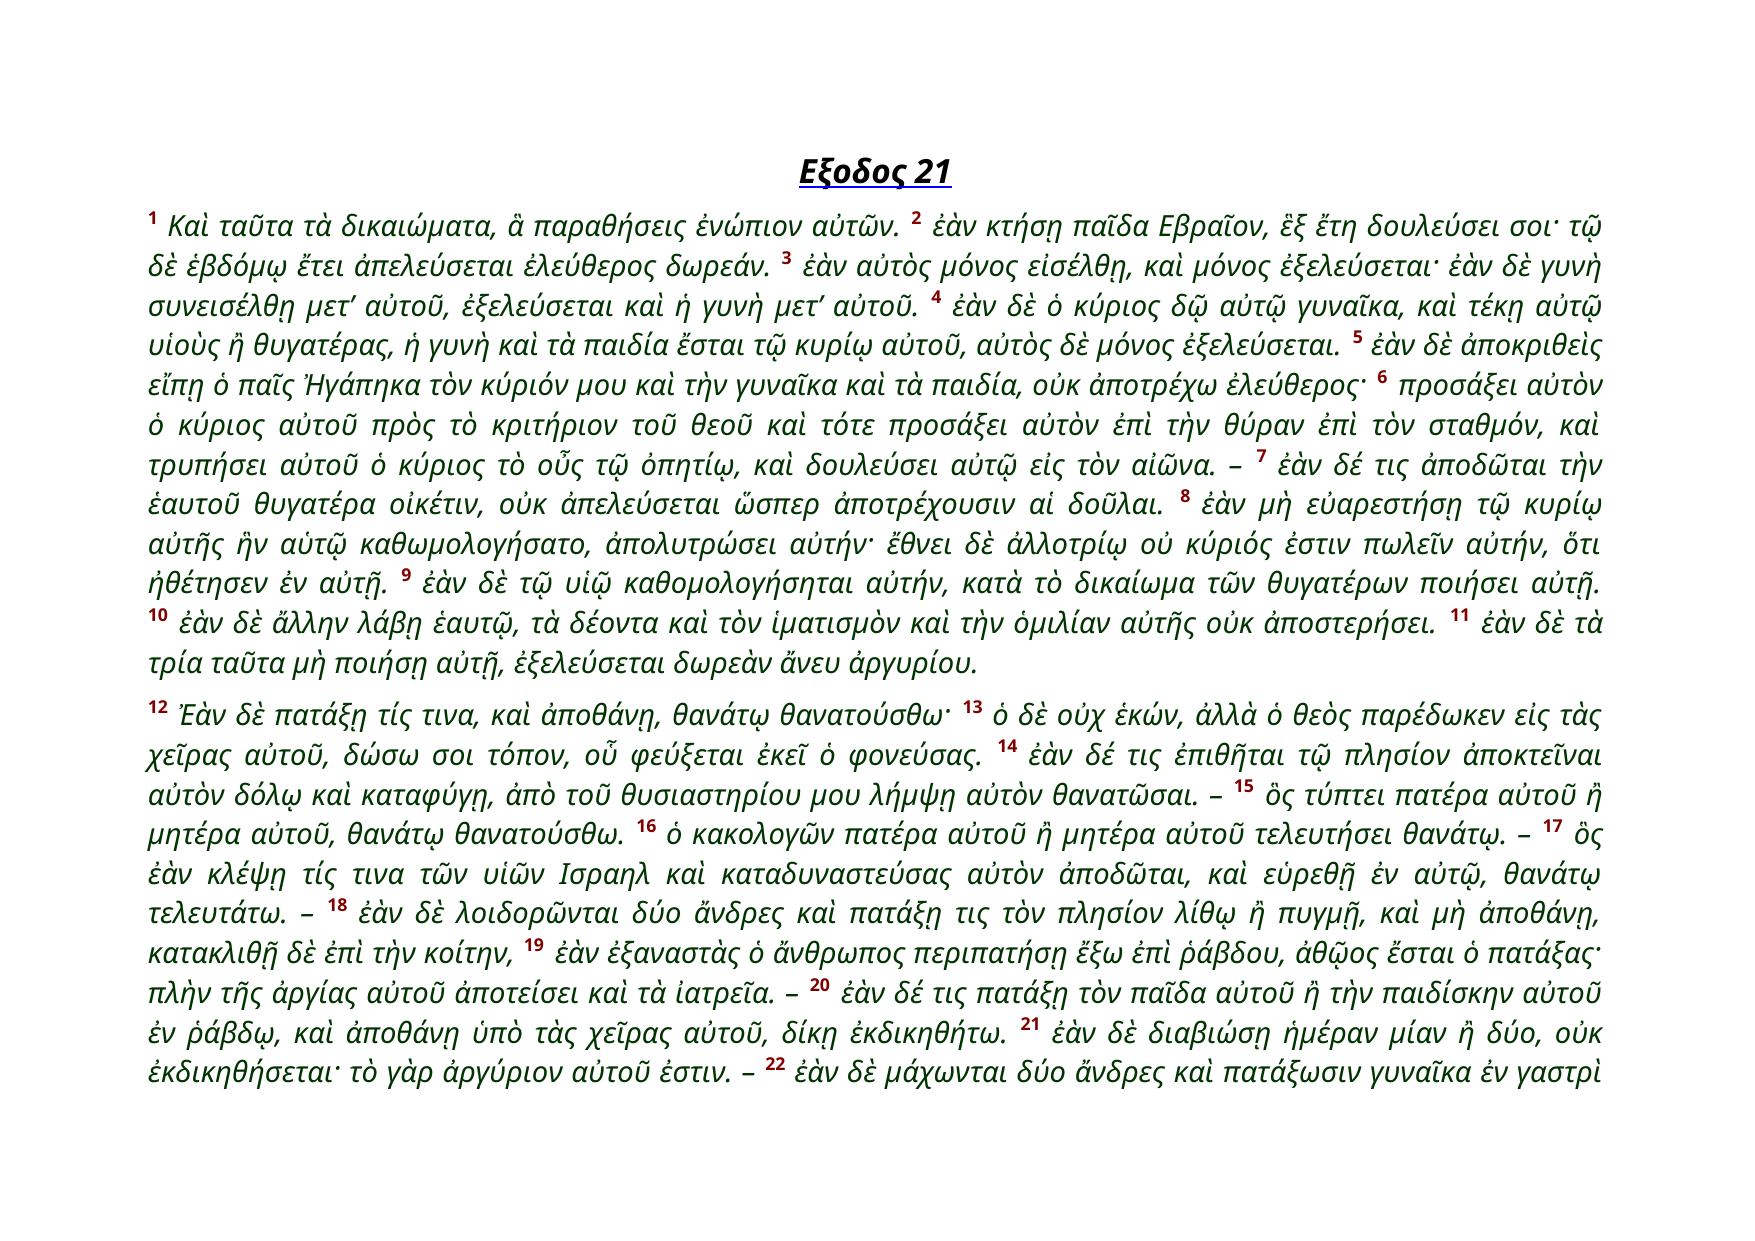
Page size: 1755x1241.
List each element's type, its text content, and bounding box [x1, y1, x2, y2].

text 12 Ἐὰν δὲ πατάξῃ τίς τινα, καὶ ἀποθάνῃ, θανάτῳ θανατούσθω· 13 ὁ δὲ οὐχ ἑκών, ἀλλὰ ὁ θεὸς παρέδωκεν εἰς τὰς χεῖρας αὐτοῦ, δώσω σοι τόπον, οὗ φεύξεται ἐκεῖ ὁ φονεύσας. 14 ἐὰν δέ τις ἐπιθῆται τῷ πλησίον ἀποκτεῖναι αὐτὸν δόλῳ καὶ καταφύγῃ, ἀπὸ τοῦ θυσιαστηρίου μου λήμψῃ αὐτὸν θανατῶσαι. – 15 ὃς τύπτει πατέρα αὐτοῦ ἢ μητέρα αὐτοῦ, θανάτῳ θανατούσθω. 16 ὁ κακολογῶν πατέρα αὐτοῦ ἢ μητέρα αὐτοῦ τελευτήσει θανάτῳ. – 17 ὃς ἐὰν κλέψῃ τίς τινα τῶν υἱῶν Ισραηλ καὶ καταδυναστεύσας αὐτὸν ἀποδῶται, καὶ εὑρεθῇ ἐν αὐτῷ, θανάτῳ τελευτάτω. – 18 ἐὰν δὲ λοιδορῶνται δύο ἄνδρες καὶ πατάξῃ τις τὸν πλησίον λίθῳ ἢ πυγμῇ, καὶ μὴ ἀποθάνῃ, κατακλιθῇ δὲ ἐπὶ τὴν κοίτην, 19 ἐὰν ἐξαναστὰς ὁ ἄνθρωπος περιπατήσῃ ἔξω ἐπὶ ῥάβδου, ἀθῷος ἔσται ὁ πατάξας· πλὴν τῆς ἀργίας αὐτοῦ ἀποτείσει καὶ τὰ ἰατρεῖα. – 20 ἐὰν δέ τις πατάξῃ τὸν παῖδα αὐτοῦ ἢ τὴν παιδίσκην αὐτοῦ ἐν ῥάβδῳ, καὶ ἀποθάνῃ ὑπὸ τὰς χεῖρας αὐτοῦ, δίκῃ ἐκδικηθήτω. 21 ἐὰν δὲ διαβιώσῃ ἡμέραν μίαν ἢ δύο, οὐκ ἐκδικηθήσεται· τὸ γὰρ ἀργύριον αὐτοῦ ἐστιν. – 22 ἐὰν δὲ μάχωνται δύο ἄνδρες καὶ πατάξωσιν γυναῖκα ἐν γαστρὶ [148, 694, 1606, 1091]
text 1 Καὶ ταῦτα τὰ δικαιώματα, ἃ παραθήσεις ἐνώπιον αὐτῶν. 2 ἐὰν κτήσῃ παῖδα Εβραῖον, ἓξ ἔτη δουλεύσει σοι· τῷ δὲ ἑβδόμῳ ἔτει ἀπελεύσεται ἐλεύθερος δωρεάν. 3 ἐὰν αὐτὸς μόνος εἰσέλθῃ, καὶ μόνος ἐξελεύσεται· ἐὰν δὲ γυνὴ συνεισέλθῃ μετ’ αὐτοῦ, ἐξελεύσεται καὶ ἡ γυνὴ μετ’ αὐτοῦ. 4 ἐὰν δὲ ὁ κύριος δῷ αὐτῷ γυναῖκα, καὶ τέκῃ αὐτῷ υἱοὺς ἢ θυγατέρας, ἡ γυνὴ καὶ τὰ παιδία ἔσται τῷ κυρίῳ αὐτοῦ, αὐτὸς δὲ μόνος ἐξελεύσεται. 5 ἐὰν δὲ ἀποκριθεὶς εἴπῃ ὁ παῖς Ἠγάπηκα τὸν κύριόν μου καὶ τὴν γυναῖκα καὶ τὰ παιδία, οὐκ ἀποτρέχω ἐλεύθερος· 6 προσάξει αὐτὸν ὁ κύριος αὐτοῦ πρὸς τὸ κριτήριον τοῦ θεοῦ καὶ τότε προσάξει αὐτὸν ἐπὶ τὴν θύραν ἐπὶ τὸν σταθμόν, καὶ τρυπήσει αὐτοῦ ὁ κύριος τὸ οὖς τῷ ὀπητίῳ, καὶ δουλεύσει αὐτῷ εἰς τὸν αἰῶνα. – 7 ἐὰν δέ τις ἀποδῶται τὴν ἑαυτοῦ θυγατέρα οἰκέτιν, οὐκ ἀπελεύσεται ὥσπερ ἀποτρέχουσιν αἱ δοῦλαι. 8 ἐὰν μὴ εὐαρεστήσῃ τῷ κυρίῳ αὐτῆς ἣν αὑτῷ καθωμολογήσατο, ἀπολυτρώσει αὐτήν· ἔθνει δὲ ἀλλοτρίῳ οὐ κύριός ἐστιν πωλεῖν αὐτήν, ὅτι ἠθέτησεν ἐν αὐτῇ. 9 ἐὰν δὲ τῷ υἱῷ καθομολογήσηται αὐτήν, κατὰ τὸ δικαίωμα τῶν θυγατέρων ποιήσει αὐτῇ. 10 ἐὰν δὲ ἄλλην λάβῃ ἑαυτῷ, τὰ δέοντα καὶ τὸν ἱματισμὸν καὶ τὴν ὁμιλίαν αὐτῆς οὐκ ἀποστερήσει. 11 ἐὰν δὲ τὰ τρία ταῦτα μὴ ποιήσῃ αὐτῇ, ἐξελεύσεται δωρεὰν ἄνευ ἀργυρίου. [148, 206, 1606, 682]
text Εξοδος 21 [148, 148, 1606, 193]
